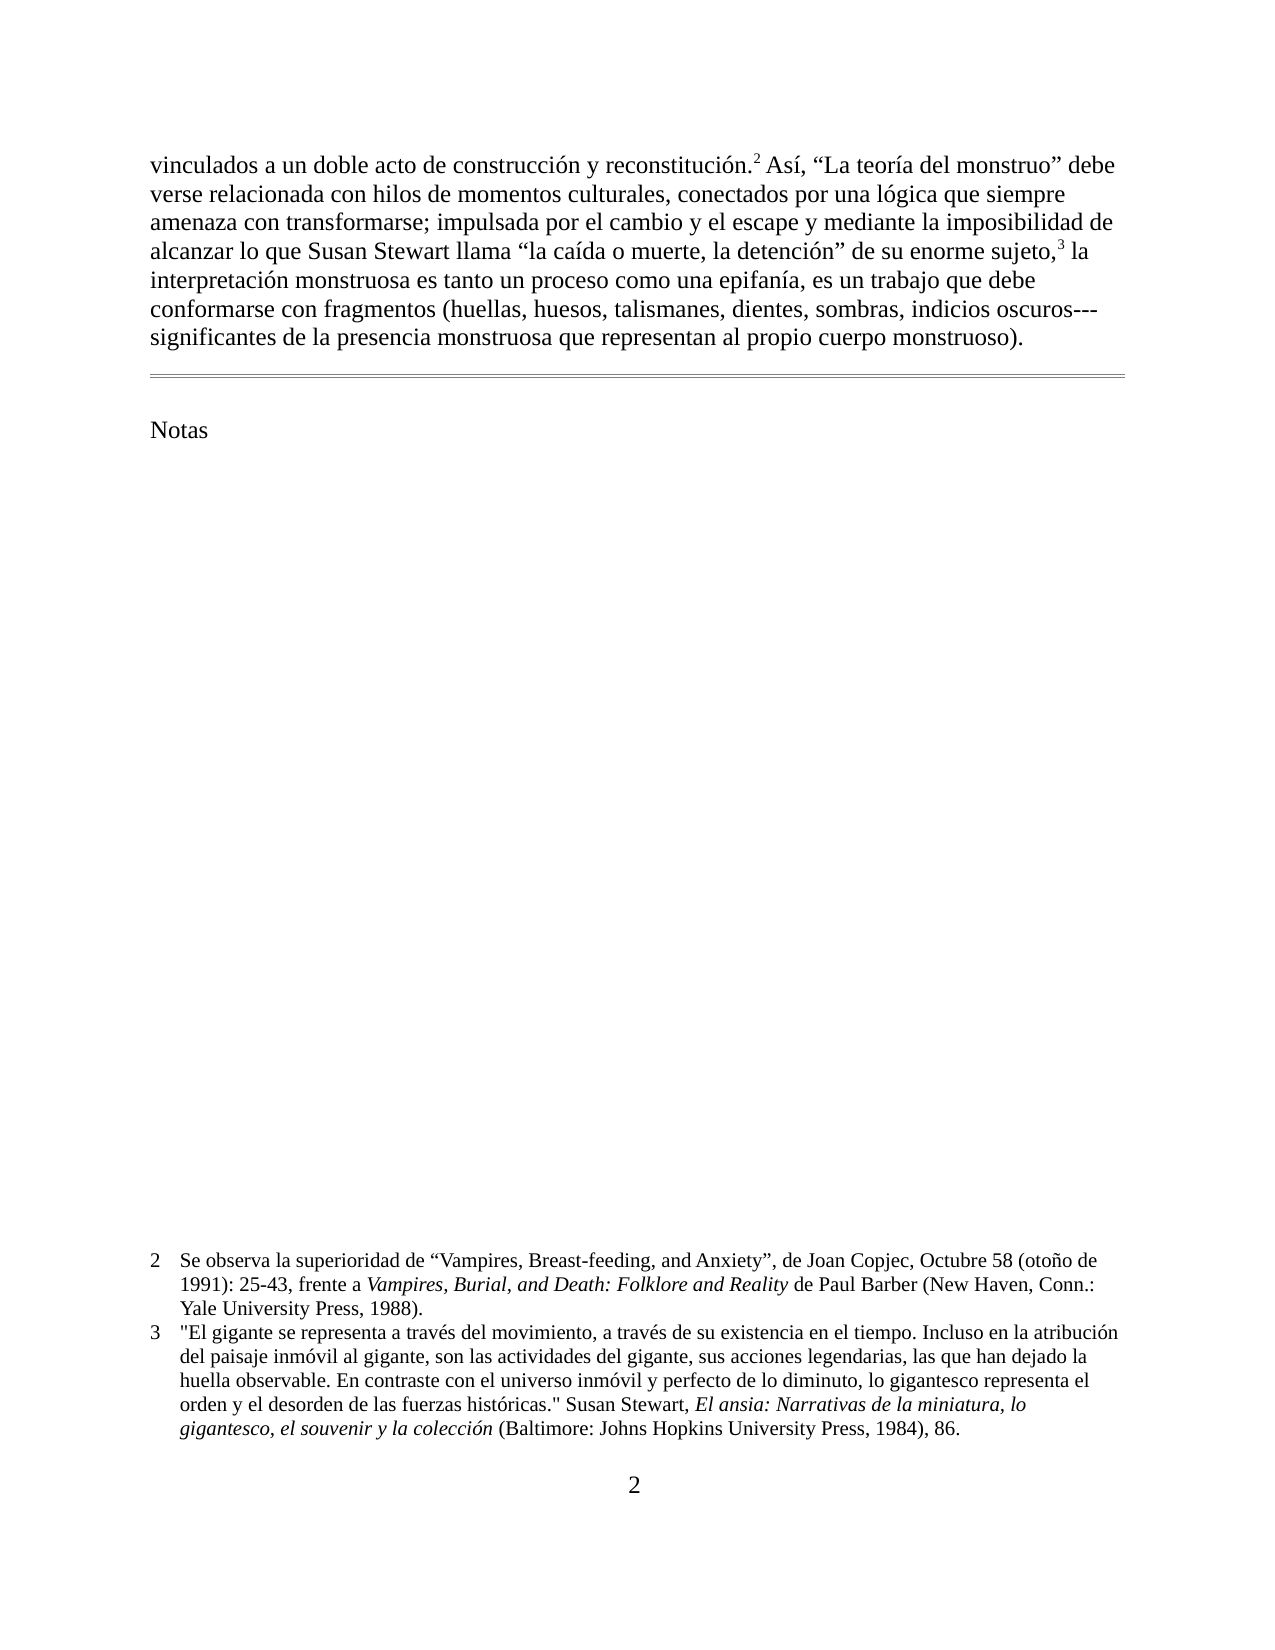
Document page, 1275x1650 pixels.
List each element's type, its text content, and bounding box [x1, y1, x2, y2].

text Notas [150, 415, 1125, 444]
text "El gigante se representa a través del movimiento, a través de su existencia en el tiempo. Incluso en la atribución del paisaje inmóvil al gigante, son las actividades del gigante, sus acciones legendarias, las que han dejado la huella observable. En contraste con el universo inmóvil y perfecto de lo diminuto, lo gigantesco representa el orden y el desorden de las fuerzas históricas." Susan Stewart, El ansia: Narrativas de la miniatura, lo gigantesco, el souvenir y la colección (Baltimore: Johns Hopkins University Press, 1984), 86. [150, 1320, 1125, 1440]
text Se observa la superioridad de “Vampires, Breast-feeding, and Anxiety”, de Joan Copjec, Octubre 58 (otoño de 1991): 25-43, frente a Vampires, Burial, and Death: Folklore and Reality de Paul Barber (New Haven, Conn.: Yale University Press, 1988). [150, 1247, 1125, 1320]
text vinculados a un doble acto de construcción y reconstitución. Así, “La teoría del monstruo” debe verse relacionada con hilos de momentos culturales, conectados por una lógica que siempre amenaza con transformarse; impulsada por el cambio y el escape y mediante la imposibilidad de alcanzar lo que Susan Stewart llama “la caída o muerte, la detención” de su enorme sujeto, la interpretación monstruosa es tanto un proceso como una epifanía, es un trabajo que debe conformarse con fragmentos (huellas, huesos, talismanes, dientes, sombras, indicios oscuros---significantes de la presencia monstruosa que representan al propio cuerpo monstruoso). [150, 150, 1125, 351]
